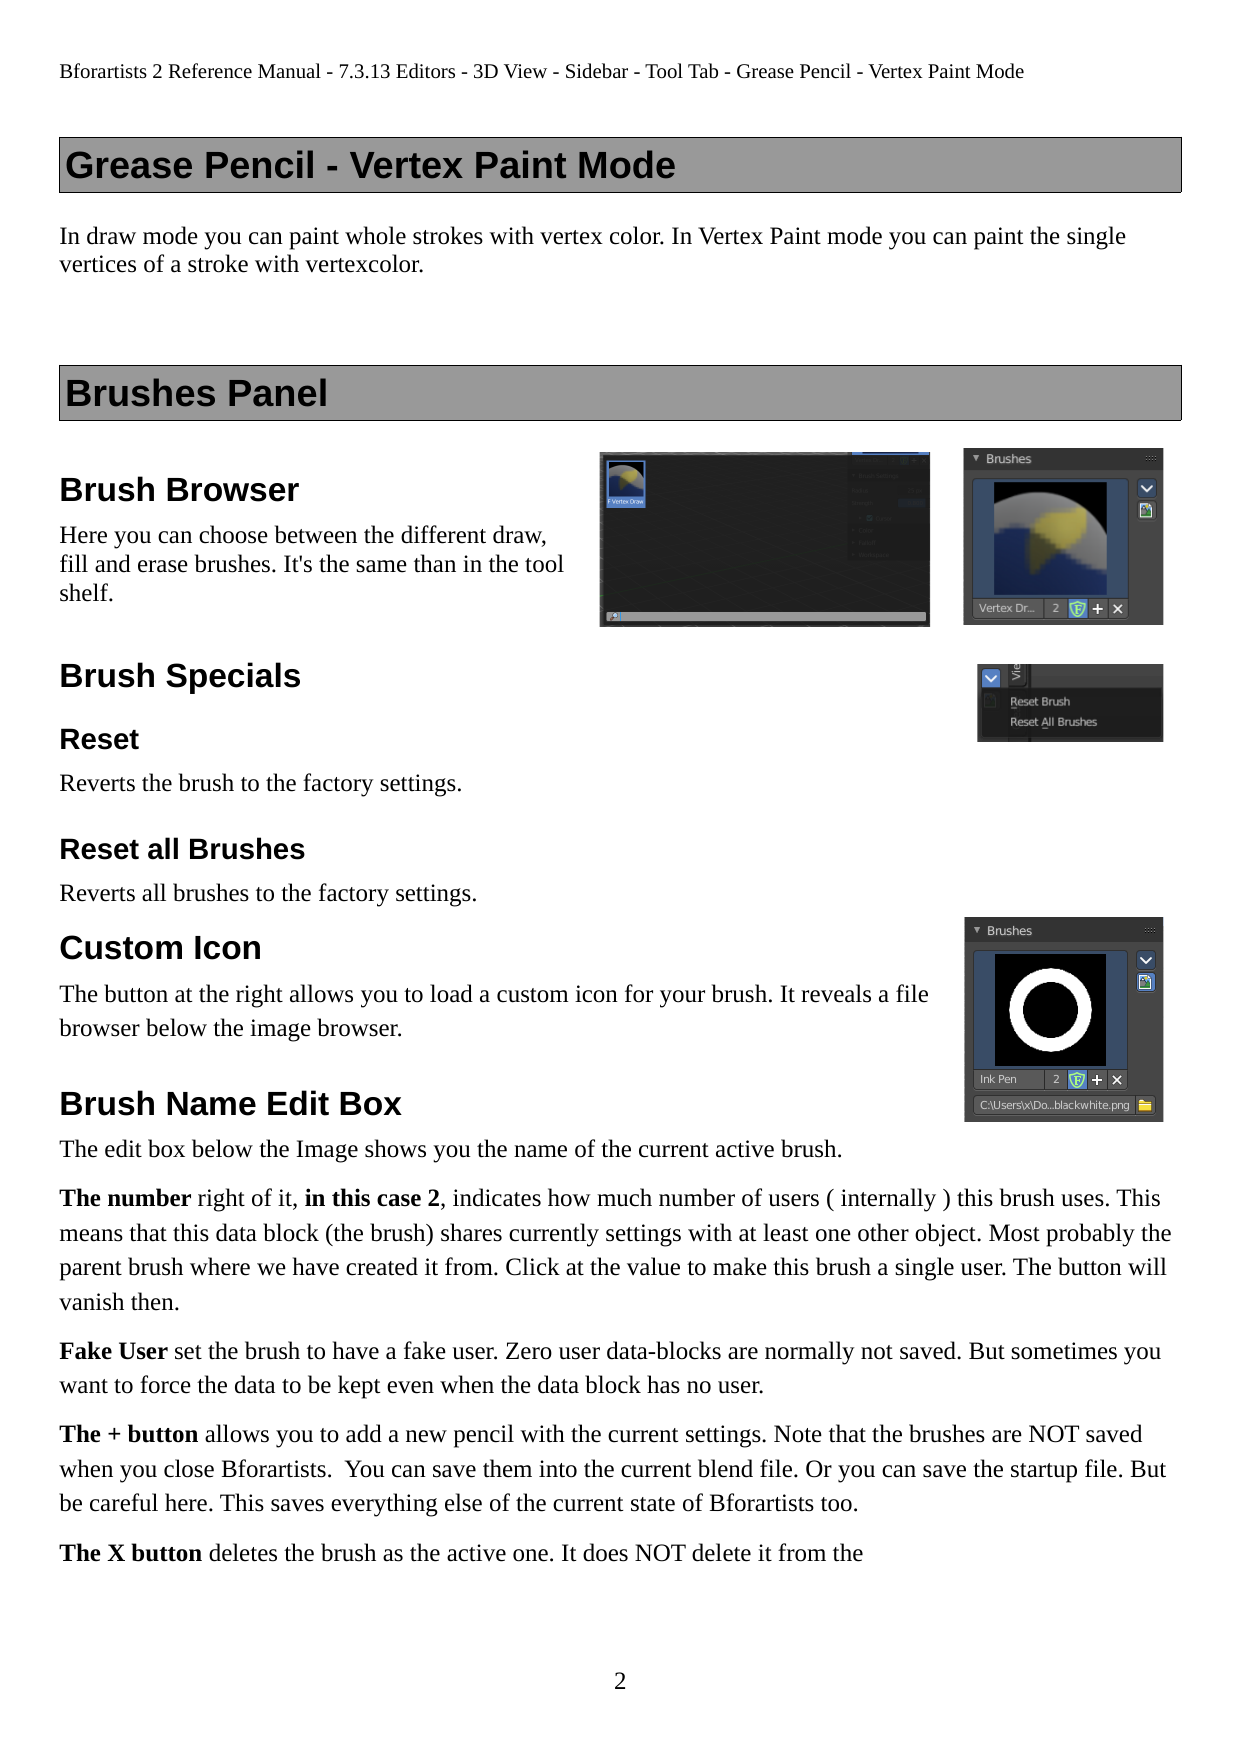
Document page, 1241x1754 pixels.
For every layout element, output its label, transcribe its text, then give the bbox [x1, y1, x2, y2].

text The + button allows you to add a new pencil with the current settings. Note that the brushes are NOT saved when you close Bforartists. You can save them into the current blend file. Or you can save the startup file. But be careful here. This saves everything else of the current state of Bforartists too. [59, 1419, 1181, 1517]
text Fake User set the brush to have a fake user. Zero user data-blocks are normally not saved. But sometimes you want to force the data to be kept even when the data block has no user. [59, 1336, 1181, 1399]
text The X button deletes the brush as the active one. It does NOT delete it from the [59, 1538, 1181, 1566]
subtitle [931, 469, 963, 508]
text [931, 521, 963, 607]
text In draw mode you can paint whole strokes with vertex color. In Vertex Paint mode you can paint the single vertices of a stroke with vertexcolor. [59, 221, 1181, 278]
text The number right of it, in this case 2, indicates how much number of users ( internally ) this brush uses. This means that this data block (the brush) shares currently settings with at least one other object. Most probably the parent brush where we have created it from. Click at the value to make this brush a single user. The button will vanish then. [59, 1183, 1181, 1316]
subtitle [1164, 469, 1181, 508]
picture [599, 452, 931, 627]
subtitle Reset all Brushes [59, 832, 1181, 866]
subtitle [1164, 928, 1181, 966]
table_header Brushes Panel [60, 366, 1181, 420]
picture [963, 448, 1164, 625]
subtitle Brush Name Edit Box [59, 1083, 964, 1122]
table_header Grease Pencil - Vertex Paint Mode [60, 138, 1181, 192]
subtitle Brush Browser [59, 469, 599, 508]
text Here you can choose between the different draw, fill and erase brushes. It's the same than in the tool shelf. [59, 521, 599, 607]
text The button at the right allows you to load a custom icon for your brush. It reveals a file browser below the image browser. [59, 979, 964, 1042]
text The edit box below the Image shows you the name of the current active brush. [59, 1134, 1181, 1163]
subtitle [1164, 1083, 1181, 1122]
picture [964, 917, 1164, 1122]
picture [977, 664, 1164, 742]
subtitle Brush Specials [59, 656, 1181, 695]
text Reverts the brush to the factory settings. [59, 768, 1181, 797]
subtitle Custom Icon [59, 928, 964, 966]
text Reverts all brushes to the factory settings. [59, 878, 1181, 907]
subtitle Reset [59, 722, 1181, 756]
